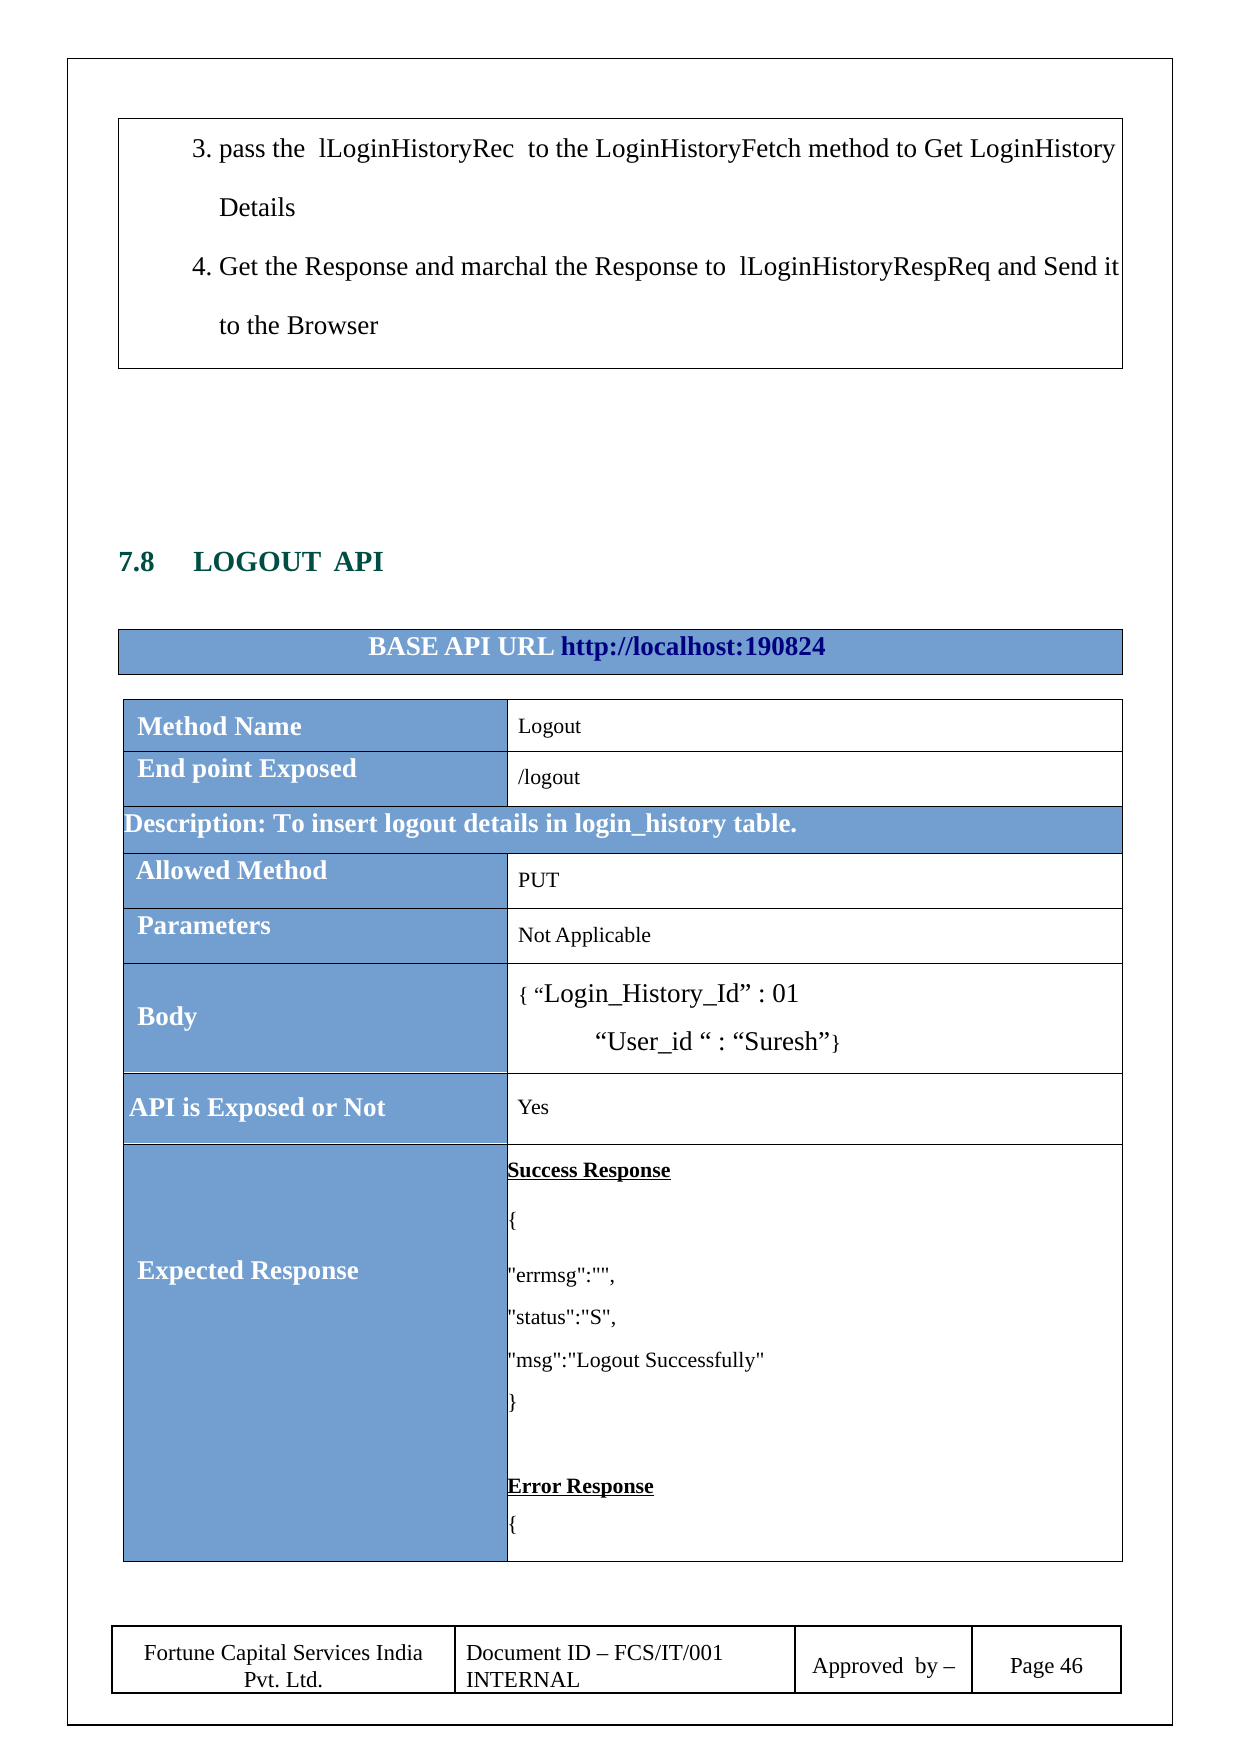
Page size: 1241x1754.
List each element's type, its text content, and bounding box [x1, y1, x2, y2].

table_cell End point Exposed [124, 752, 507, 806]
table_cell PUT [508, 854, 1122, 908]
table_cell { “Login_History_Id” : 01 “User_id “ : “Suresh”} [508, 964, 1122, 1072]
table_header BASE API URL http://localhost:190824 [119, 630, 1122, 674]
table_cell Parameters [124, 909, 507, 963]
table_cell Not Applicable [508, 909, 1122, 963]
table_cell Yes [508, 1074, 1122, 1143]
table_cell Description: To insert logout details in login_history table. [124, 807, 1122, 853]
list 7.8 LOGOUT API [118, 544, 1122, 578]
table_cell 3. pass the lLoginHistoryRec to the LoginHistoryFetch method to Get LoginHistory Details 4. Get the Response and marchal the Response to lLoginHistoryRespReq and Send it to the Browser [119, 119, 1122, 368]
table_cell Body [124, 964, 507, 1072]
table_cell Success Response { "errmsg":"", "status":"S", "msg":"Logout Successfully" } Error Response { [508, 1145, 1122, 1561]
table_cell Expected Response [124, 1145, 507, 1561]
table_cell Allowed Method [124, 854, 507, 908]
table_header Logout [508, 700, 1122, 751]
table_header Method Name [124, 700, 507, 751]
table_cell /logout [508, 752, 1122, 806]
table_cell API is Exposed or Not [124, 1074, 507, 1143]
